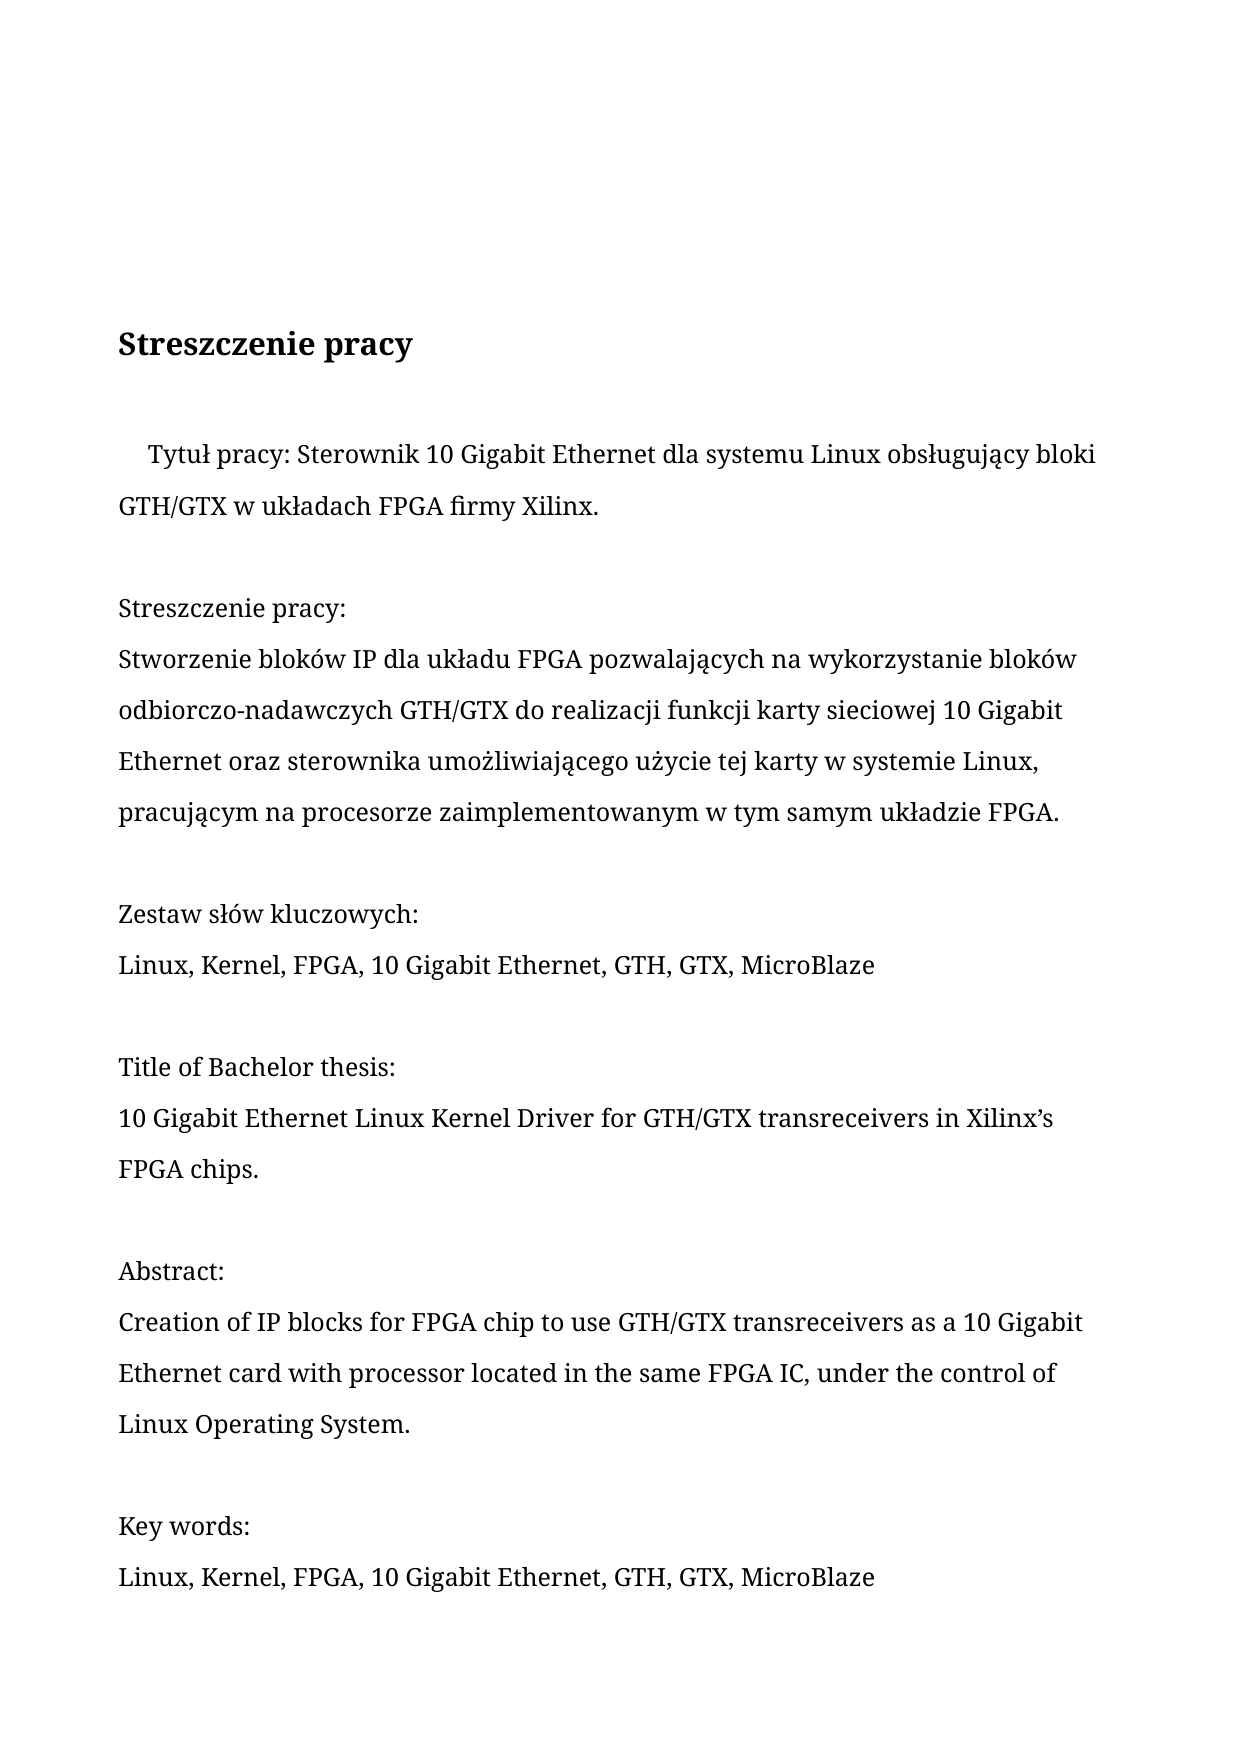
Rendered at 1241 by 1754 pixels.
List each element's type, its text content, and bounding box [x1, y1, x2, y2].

text Tytuł pracy: Sterownik 10 Gigabit Ethernet dla systemu Linux obsługujący bloki GTH/GTX w układach FPGA firmy Xilinx. Streszczenie pracy: Stworzenie bloków IP dla układu FPGA pozwalających na wykorzystanie bloków odbiorczo-nadawczych GTH/GTX do realizacji funkcji karty sieciowej 10 Gigabit Ethernet oraz sterownika umożliwiającego użycie tej karty w systemie Linux, pracującym na procesorze zaimplementowanym w tym samym układzie FPGA. Zestaw słów kluczowych: Linux, Kernel, FPGA, 10 Gigabit Ethernet, GTH, GTX, MicroBlaze Title of Bachelor thesis: 10 Gigabit Ethernet Linux Kernel Driver for GTH/GTX transreceivers in Xilinx’s FPGA chips. Abstract: Creation of IP blocks for FPGA chip to use GTH/GTX transreceivers as a 10 Gigabit Ethernet card with processor located in the same FPGA IC, under the control of Linux Operating System. Key words: Linux, Kernel, FPGA, 10 Gigabit Ethernet, GTH, GTX, MicroBlaze [118, 437, 1122, 1594]
text Streszczenie pracy [118, 322, 1122, 365]
